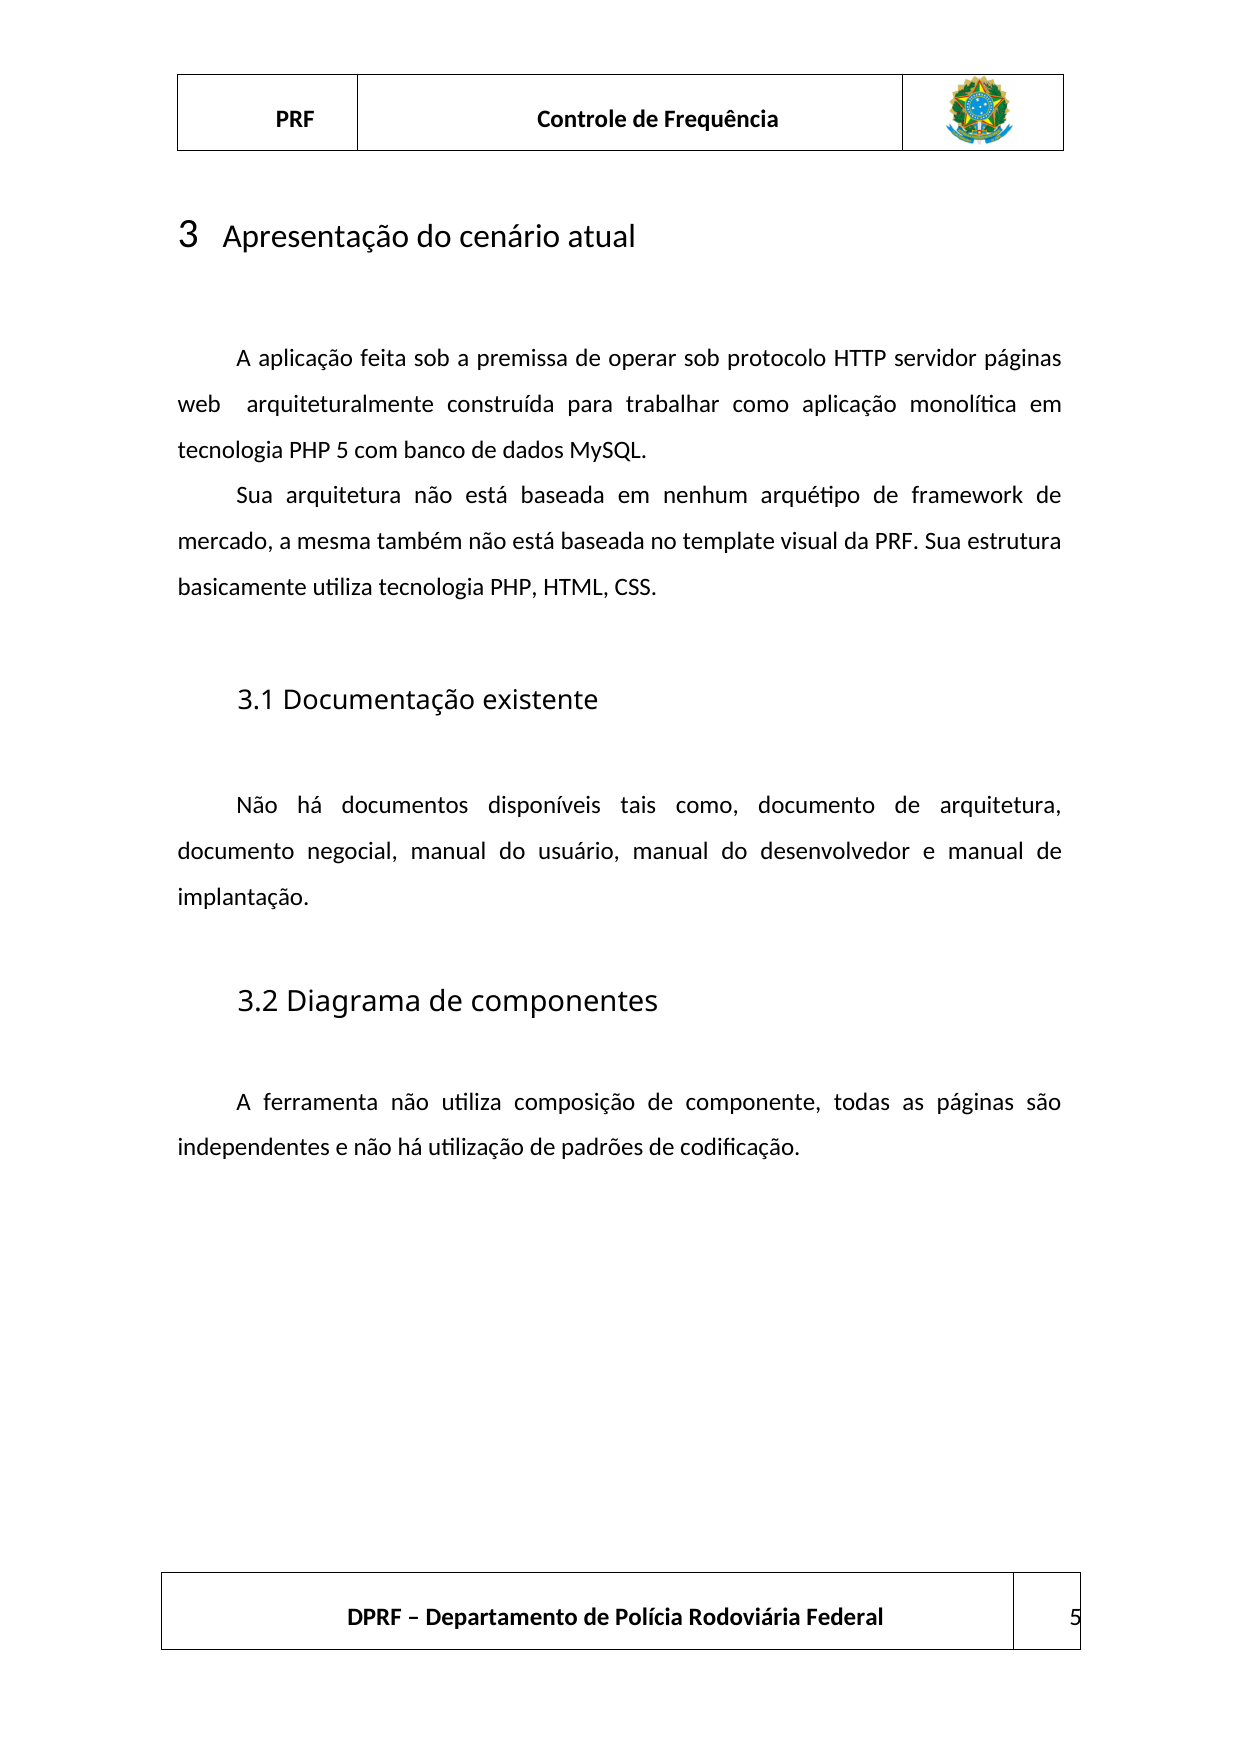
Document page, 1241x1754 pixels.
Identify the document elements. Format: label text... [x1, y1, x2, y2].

picture [944, 75, 1020, 149]
subtitle Apresentação do cenário atual [177, 207, 1063, 257]
subtitle 3.2 Diagrama de componentes [658, 980, 1063, 1020]
subtitle 3.1 Documentação existente [599, 680, 1063, 717]
text A ferramenta não utiliza composição de componente, todas as páginas são independentes e não há utilização de padrões de codificação. [177, 1086, 1063, 1162]
subtitle 3.2 Diagrama de componentes [177, 980, 237, 1020]
text Sua arquitetura não está baseada em nenhum arquétipo de framework de mercado, a mesma também não está baseada no template visual da PRF. Sua estrutura basicamente utiliza tecnologia PHP, HTML, CSS. [177, 479, 1063, 602]
text A aplicação feita sob a premissa de operar sob protocolo HTTP servidor páginas web arquiteturalmente construída para trabalhar como aplicação monolítica em tecnologia PHP 5 com banco de dados MySQL. [177, 419, 1063, 464]
text A aplicação feita sob a premissa de operar sob protocolo HTTP servidor páginas web arquiteturalmente construída para trabalhar como aplicação monolítica em tecnologia PHP 5 com banco de dados MySQL. [177, 342, 1063, 388]
text Não há documentos disponíveis tais como, documento de arquitetura, documento negocial, manual do usuário, manual do desenvolvedor e manual de implantação. [177, 865, 1063, 911]
subtitle 3.1 Documentação existente [177, 680, 237, 717]
text Não há documentos disponíveis tais como, documento de arquitetura, documento negocial, manual do usuário, manual do desenvolvedor e manual de implantação. [177, 789, 1063, 835]
